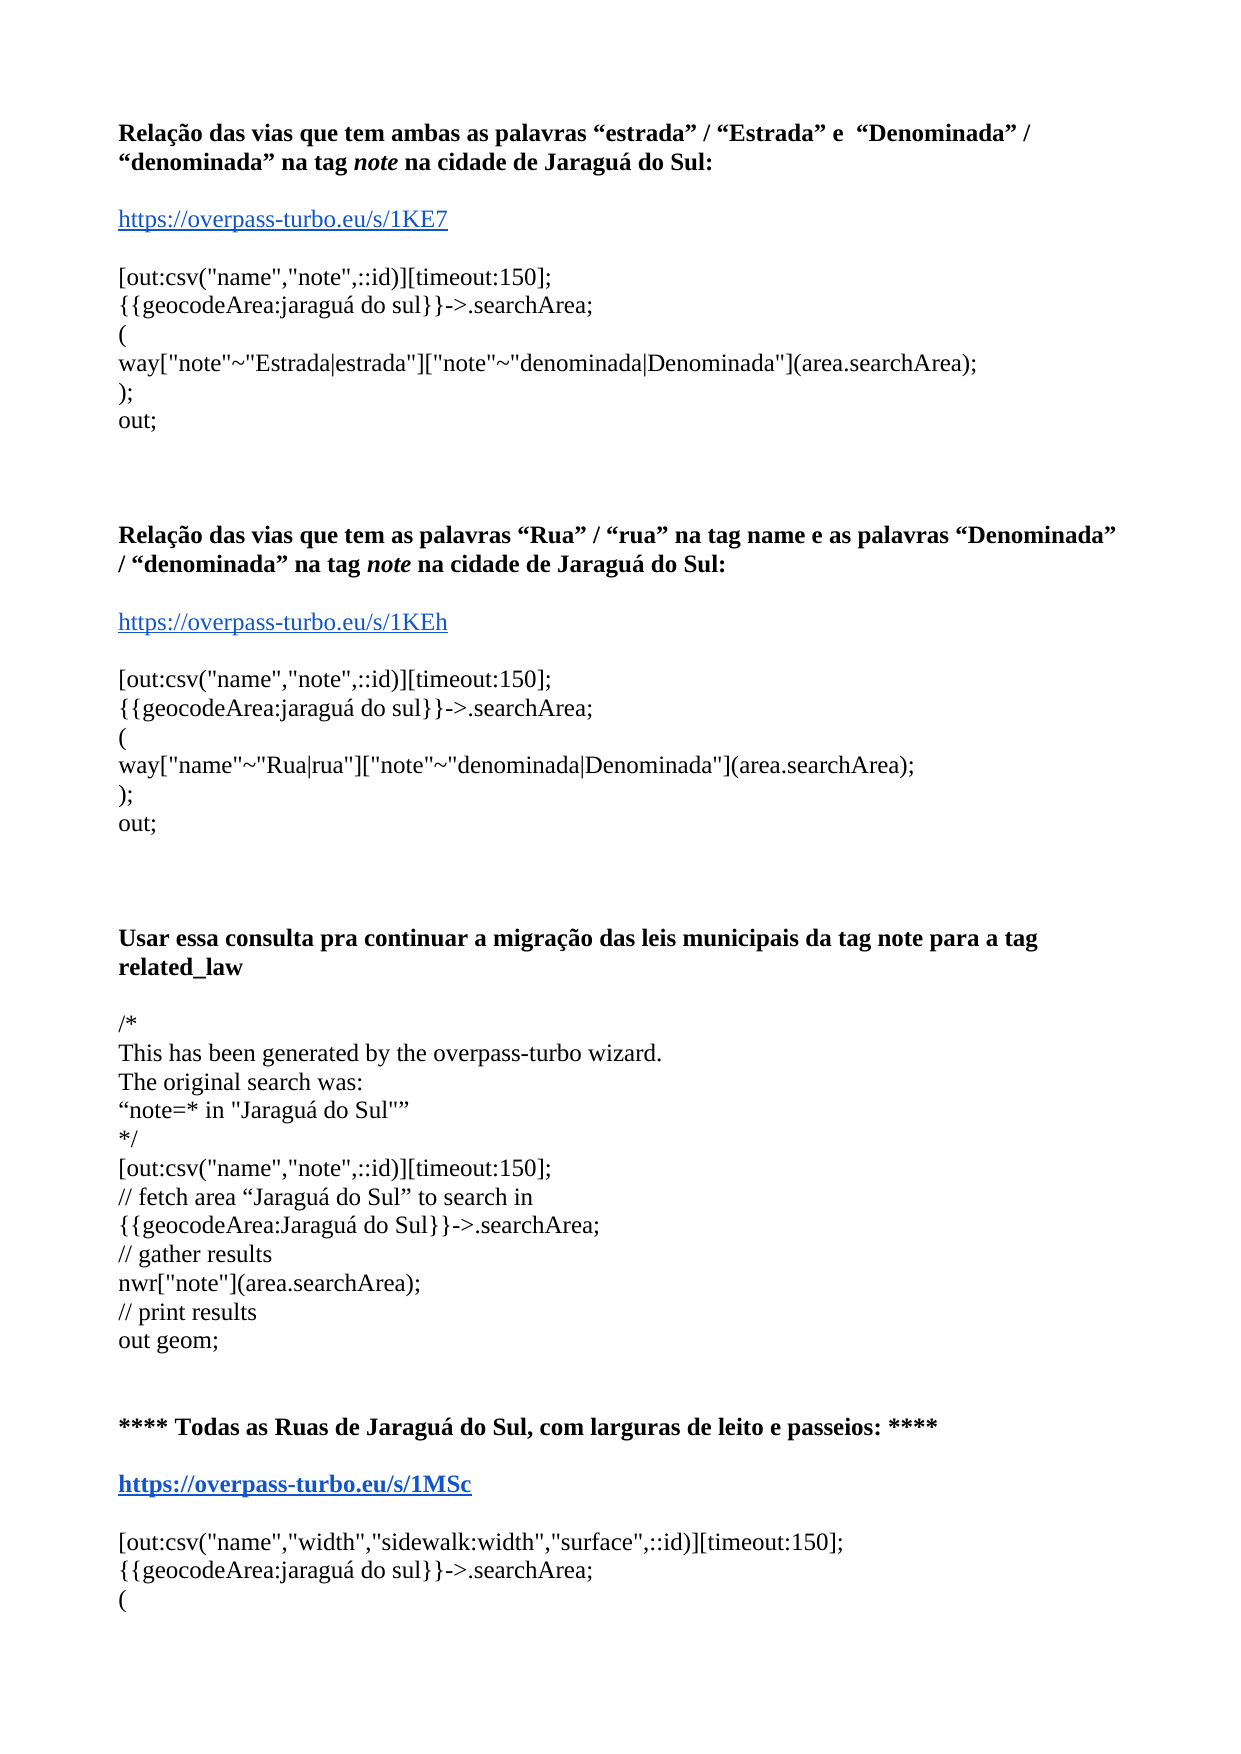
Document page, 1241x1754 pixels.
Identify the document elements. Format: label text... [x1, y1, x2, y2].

text This has been generated by the overpass-turbo wizard. [118, 1038, 1122, 1067]
text // gather results [118, 1239, 1122, 1268]
text ); [118, 779, 1122, 808]
text // fetch area “Jaraguá do Sul” to search in [118, 1182, 1122, 1211]
text {{geocodeArea:jaraguá do sul}}->.searchArea; [118, 693, 1122, 722]
text {{geocodeArea:jaraguá do sul}}->.searchArea; [118, 291, 1122, 319]
text [out:csv("name","width","sidewalk:width","surface",::id)][timeout:150]; [118, 1527, 1122, 1556]
text nwr["note"](area.searchArea); [118, 1268, 1122, 1297]
text /* [118, 1009, 1122, 1038]
text https://overpass-turbo.eu/s/1KE7 [118, 204, 1122, 233]
text out; [118, 808, 1122, 837]
text out geom; [118, 1326, 1122, 1354]
text [out:csv("name","note",::id)][timeout:150]; [118, 1153, 1122, 1182]
text {{geocodeArea:jaraguá do sul}}->.searchArea; [118, 1556, 1122, 1584]
text The original search was: [118, 1067, 1122, 1096]
text // print results [118, 1297, 1122, 1326]
text ( [118, 1584, 1122, 1613]
text way["note"~"Estrada|estrada"]["note"~"denominada|Denominada"](area.searchArea); [118, 348, 1122, 377]
text {{geocodeArea:Jaraguá do Sul}}->.searchArea; [118, 1211, 1122, 1239]
text ( [118, 319, 1122, 348]
text [out:csv("name","note",::id)][timeout:150]; [118, 664, 1122, 693]
text */ [118, 1124, 1122, 1153]
text Relação das vias que tem as palavras “Rua” / “rua” na tag name e as palavras “Denominada” / “denominada” na tag note na cidade de Jaraguá do Sul: [118, 521, 1122, 578]
text https://overpass-turbo.eu/s/1KEh [118, 607, 1122, 636]
text [out:csv("name","note",::id)][timeout:150]; [118, 262, 1122, 291]
text way["name"~"Rua|rua"]["note"~"denominada|Denominada"](area.searchArea); [118, 751, 1122, 779]
text “note=* in "Jaraguá do Sul"” [118, 1096, 1122, 1124]
text **** Todas as Ruas de Jaraguá do Sul, com larguras de leito e passeios: **** [118, 1412, 1122, 1441]
text ( [118, 722, 1122, 751]
text Relação das vias que tem ambas as palavras “estrada” / “Estrada” e “Denominada” / “denominada” na tag note na cidade de Jaraguá do Sul: [118, 118, 1122, 176]
text https://overpass-turbo.eu/s/1MSc [118, 1469, 1122, 1498]
text ); [118, 377, 1122, 406]
text Usar essa consulta pra continuar a migração das leis municipais da tag note para a tag related_law [118, 923, 1122, 981]
text out; [118, 406, 1122, 434]
